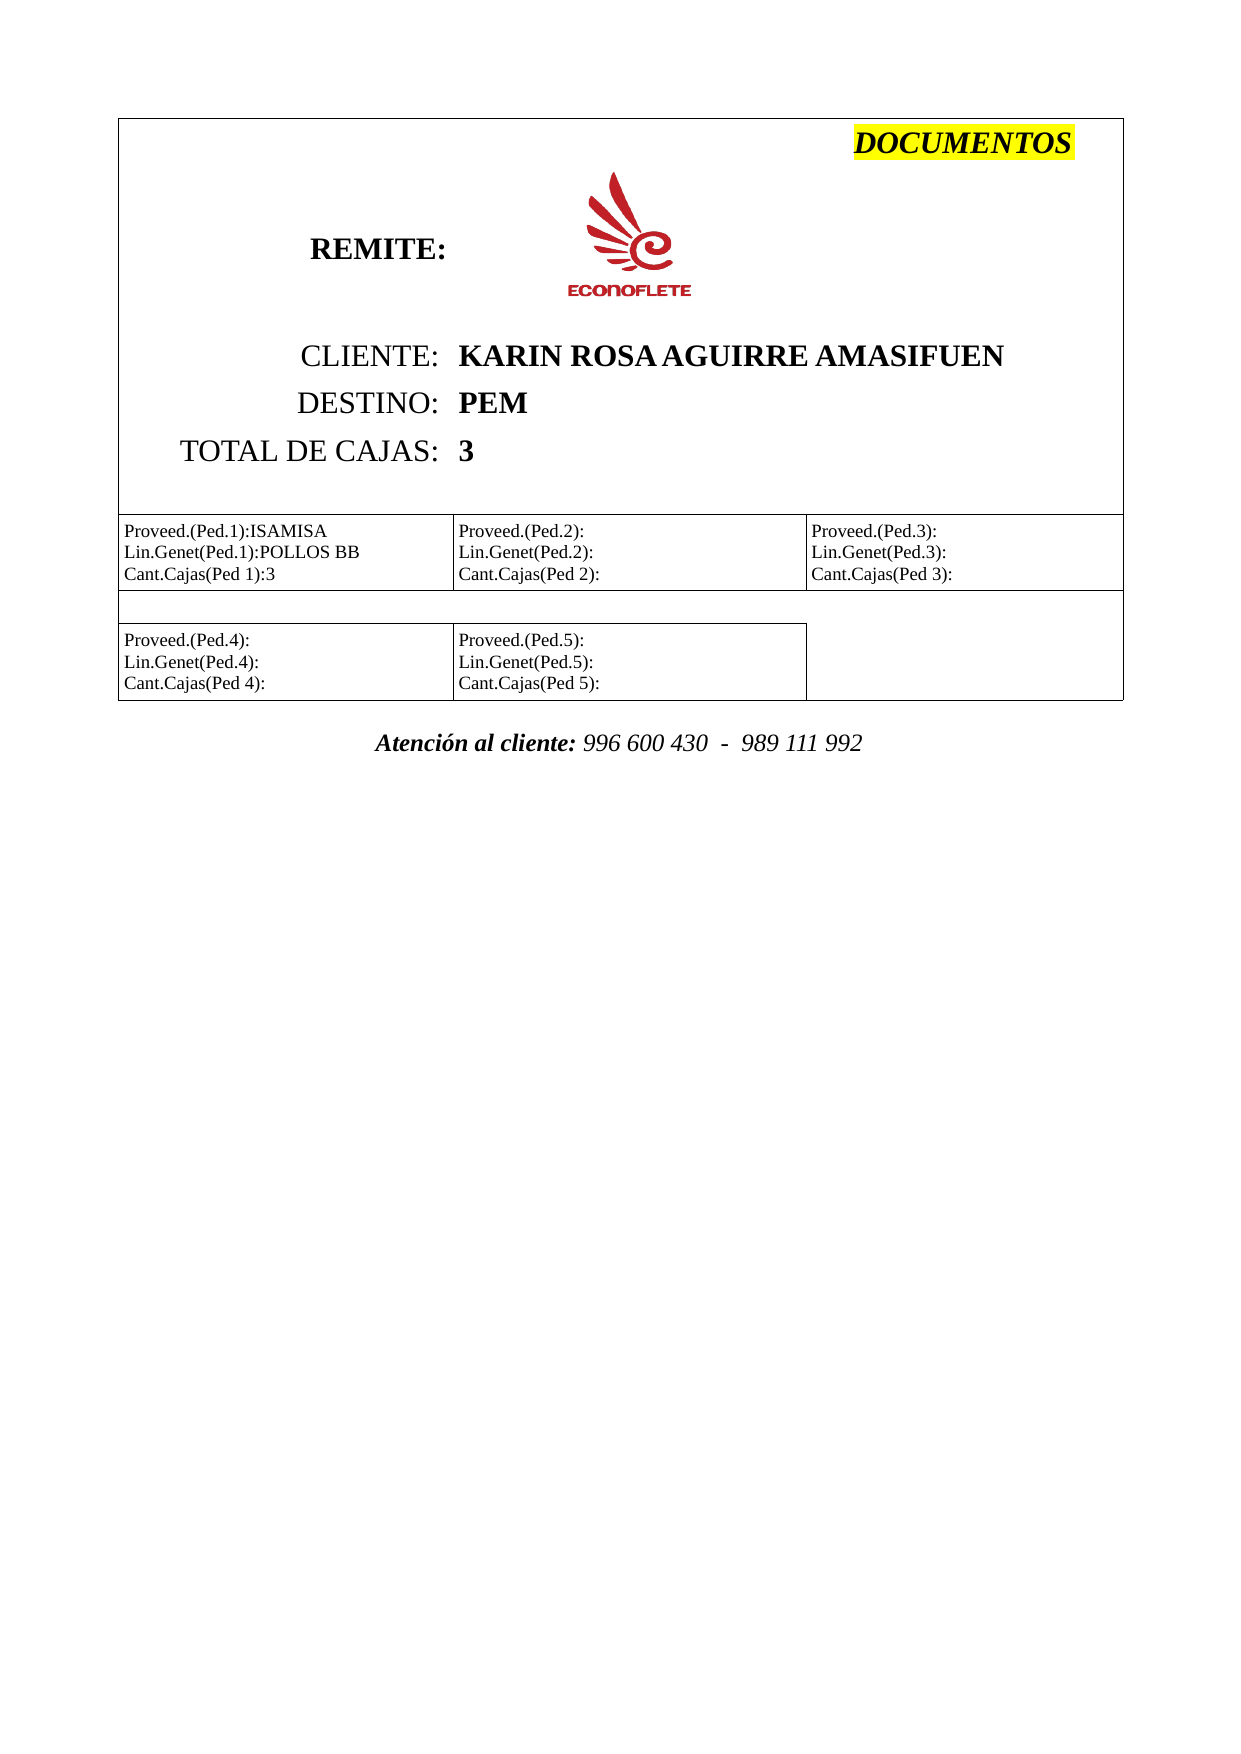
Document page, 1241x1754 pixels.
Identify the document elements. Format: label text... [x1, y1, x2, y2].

text Atención al cliente: 996 600 430 - 989 111 992 [118, 728, 1122, 757]
table_cell [119, 474, 453, 514]
table_cell DESTINO: [119, 379, 453, 426]
table_cell [806, 379, 1123, 426]
picture [552, 171, 707, 297]
table_cell [453, 474, 806, 514]
table_cell REMITE: [119, 166, 453, 332]
table_cell Proveed.(Ped.3): Lin.Genet(Ped.3): Cant.Cajas(Ped 3): [807, 515, 1123, 590]
table_cell KARIN ROSA AGUIRRE AMASIFUEN [453, 332, 1123, 379]
table_header [453, 119, 806, 166]
table_cell TOTAL DE CAJAS: [119, 426, 453, 474]
table_header DOCUMENTOS [806, 119, 1123, 166]
table_cell [806, 591, 1123, 623]
table_cell 3 [453, 426, 1123, 474]
table_cell [453, 591, 806, 623]
table_cell Proveed.(Ped.5): Lin.Genet(Ped.5): Cant.Cajas(Ped 5): [454, 624, 806, 699]
table_cell Proveed.(Ped.1):ISAMISA Lin.Genet(Ped.1):POLLOS BB Cant.Cajas(Ped 1):3 [119, 515, 453, 590]
table_cell Proveed.(Ped.4): Lin.Genet(Ped.4): Cant.Cajas(Ped 4): [119, 624, 453, 699]
table_cell [806, 166, 1123, 332]
table_header [119, 119, 453, 166]
table_cell [806, 474, 1123, 514]
table_cell [807, 623, 1123, 699]
table_cell [453, 166, 806, 332]
table_cell CLIENTE: [119, 332, 453, 379]
table_cell Proveed.(Ped.2): Lin.Genet(Ped.2): Cant.Cajas(Ped 2): [454, 515, 806, 590]
table_cell [119, 591, 453, 623]
table_cell PEM [453, 379, 806, 426]
